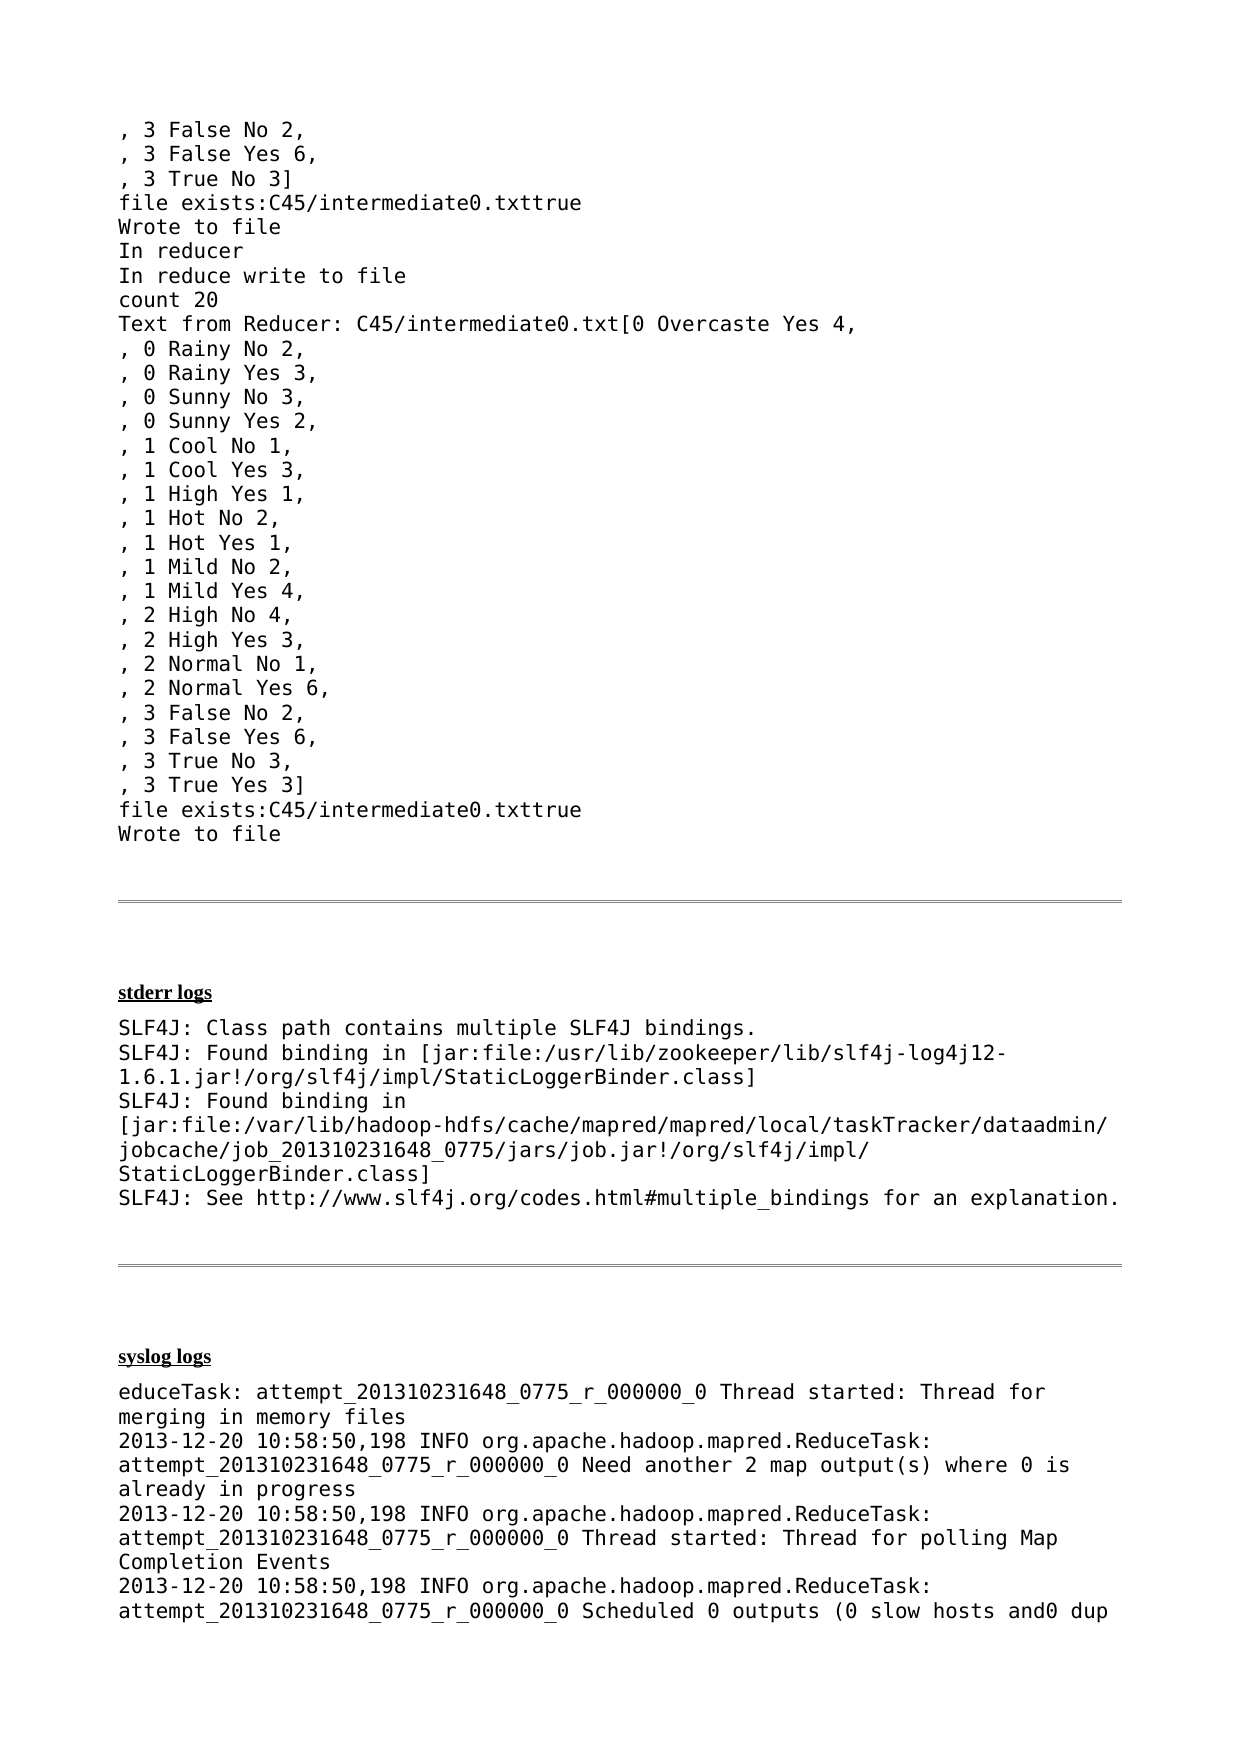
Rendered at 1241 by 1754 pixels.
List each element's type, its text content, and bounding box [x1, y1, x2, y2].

text SLF4J: Class path contains multiple SLF4J bindings. [118, 1016, 1122, 1041]
text , 3 False No 2, [118, 118, 1122, 142]
text , 1 Hot No 2, [118, 506, 1122, 531]
text , 1 Mild Yes 4, [118, 579, 1122, 603]
text , 3 False Yes 6, [118, 725, 1122, 749]
text , 2 High No 4, [118, 603, 1122, 628]
text , 0 Sunny Yes 2, [118, 409, 1122, 434]
text , 3 False No 2, [118, 701, 1122, 725]
text , 0 Sunny No 3, [118, 385, 1122, 409]
text In reduce write to file [118, 264, 1122, 288]
text Text from Reducer: C45/intermediate0.txt[0 Overcaste Yes 4, [118, 312, 1122, 337]
text SLF4J: See http://www.slf4j.org/codes.html#multiple_bindings for an explanation. [118, 1186, 1122, 1210]
text , 3 False Yes 6, [118, 142, 1122, 167]
text In reducer [118, 239, 1122, 264]
text , 1 Hot Yes 1, [118, 531, 1122, 555]
text 2013-12-20 10:58:50,198 INFO org.apache.hadoop.mapred.ReduceTask: attempt_201310231648_0775_r_000000_0 Scheduled 0 outputs (0 slow hosts and0 dup [118, 1574, 1122, 1623]
text file exists:C45/intermediate0.txttrue [118, 191, 1122, 215]
text , 1 Mild No 2, [118, 555, 1122, 579]
text , 3 True Yes 3] [118, 773, 1122, 798]
text SLF4J: Found binding in [jar:file:/var/lib/hadoop-hdfs/cache/mapred/mapred/local/taskTracker/dataadmin/jobcache/job_201310231648_0775/jars/job.jar!/org/slf4j/impl/StaticLoggerBinder.class] [118, 1089, 1122, 1186]
text , 2 Normal No 1, [118, 652, 1122, 676]
text educeTask: attempt_201310231648_0775_r_000000_0 Thread started: Thread for merging in memory files [118, 1380, 1122, 1429]
text , 3 True No 3] [118, 167, 1122, 191]
text , 2 High Yes 3, [118, 628, 1122, 652]
text Wrote to file [118, 215, 1122, 239]
text count 20 [118, 288, 1122, 312]
text syslog logs [118, 1296, 1122, 1368]
text , 2 Normal Yes 6, [118, 676, 1122, 701]
text Wrote to file [118, 822, 1122, 846]
text SLF4J: Found binding in [jar:file:/usr/lib/zookeeper/lib/slf4j-log4j12-1.6.1.jar!/org/slf4j/impl/StaticLoggerBinder.class] [118, 1041, 1122, 1089]
text , 0 Rainy No 2, [118, 337, 1122, 361]
text , 1 High Yes 1, [118, 482, 1122, 506]
text 2013-12-20 10:58:50,198 INFO org.apache.hadoop.mapred.ReduceTask: attempt_201310231648_0775_r_000000_0 Need another 2 map output(s) where 0 is already in progress [118, 1429, 1122, 1502]
text 2013-12-20 10:58:50,198 INFO org.apache.hadoop.mapred.ReduceTask: attempt_201310231648_0775_r_000000_0 Thread started: Thread for polling Map Completion Events [118, 1502, 1122, 1574]
text , 1 Cool Yes 3, [118, 458, 1122, 482]
text , 3 True No 3, [118, 749, 1122, 773]
text stderr logs [118, 932, 1122, 1004]
text , 0 Rainy Yes 3, [118, 361, 1122, 385]
text , 1 Cool No 1, [118, 434, 1122, 458]
text file exists:C45/intermediate0.txttrue [118, 798, 1122, 822]
